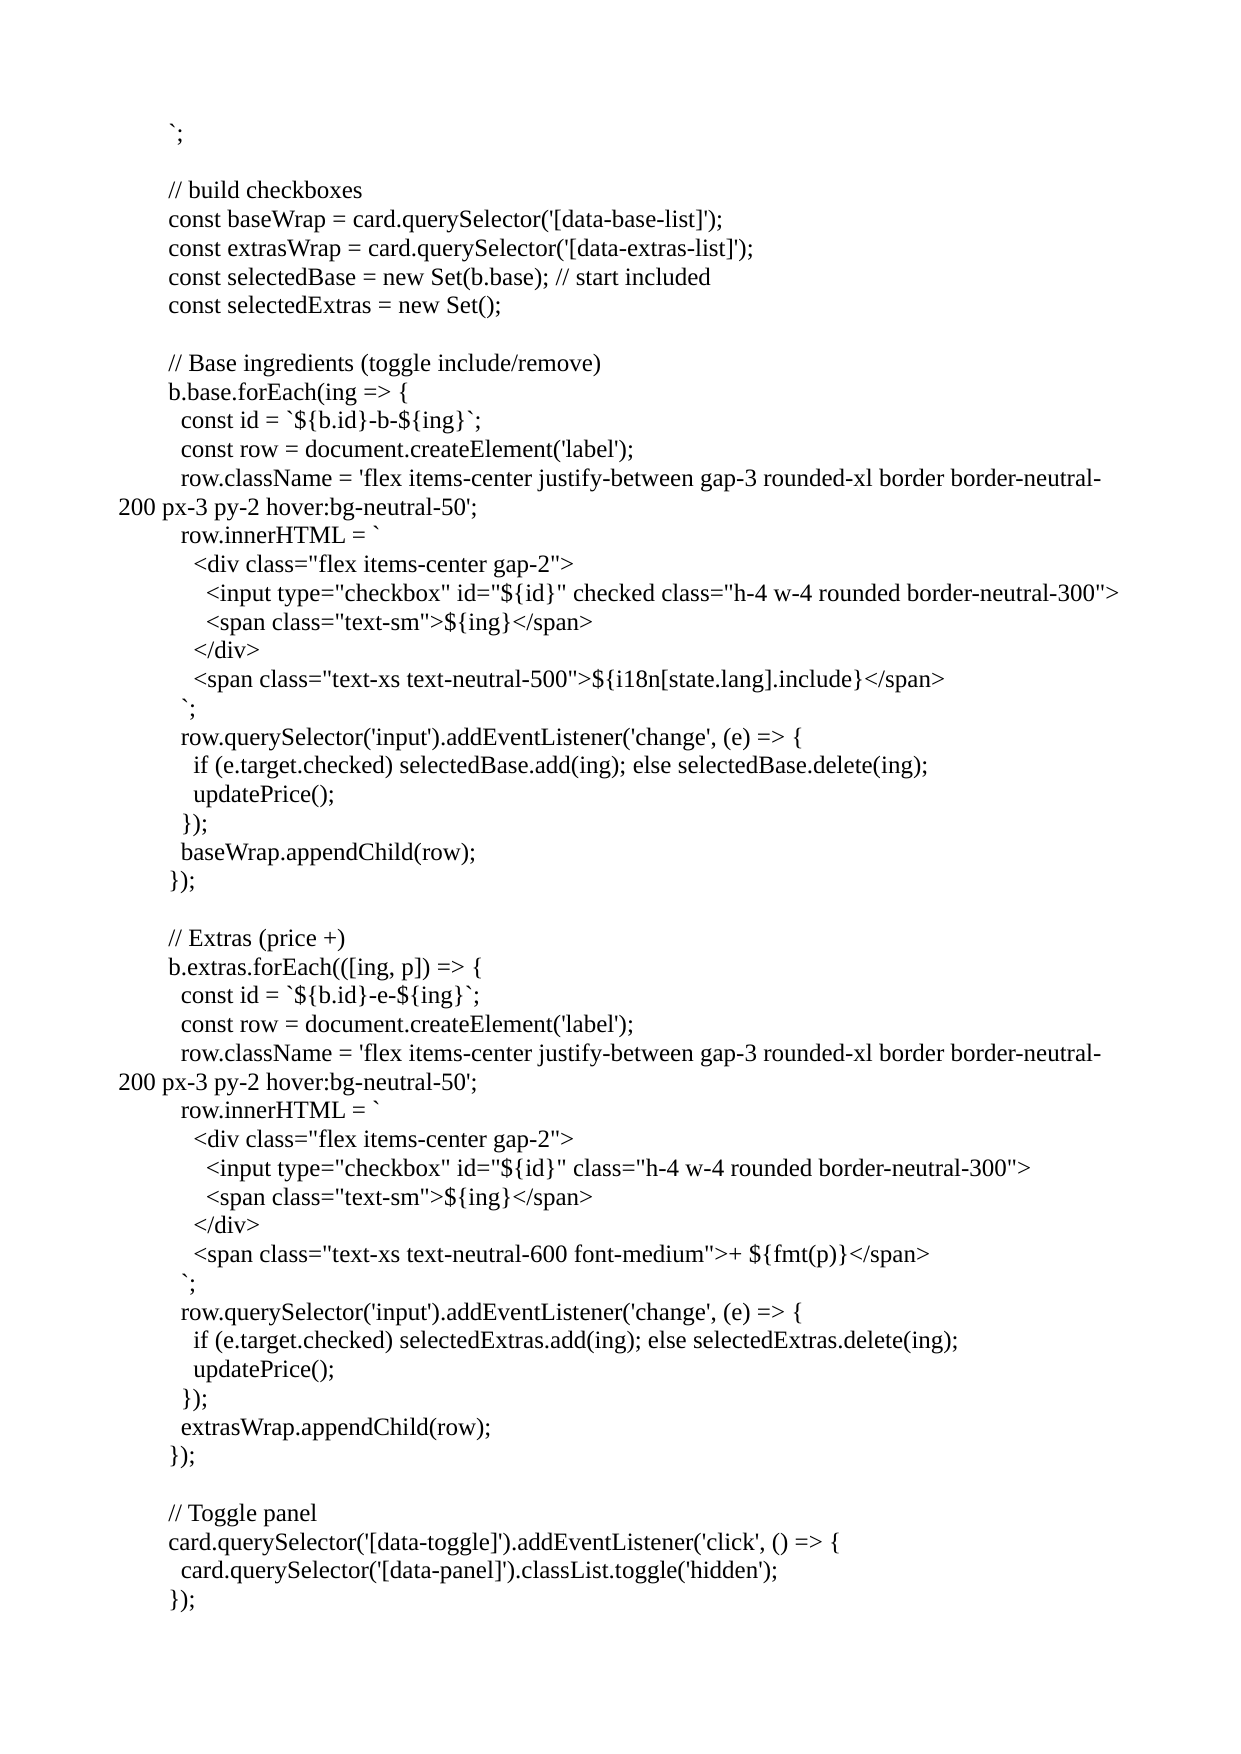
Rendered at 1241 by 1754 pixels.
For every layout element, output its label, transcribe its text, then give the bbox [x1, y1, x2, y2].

text row.querySelector('input').addEventListener('change', (e) => { [118, 722, 1122, 751]
text baseWrap.appendChild(row); [118, 837, 1122, 866]
text row.className = 'flex items-center justify-between gap-3 rounded-xl border border-neutral-200 px-3 py-2 hover:bg-neutral-50'; [118, 1038, 1122, 1096]
text const id = `${b.id}-b-${ing}`; [118, 406, 1122, 434]
text row.innerHTML = ` [118, 521, 1122, 549]
text <span class="text-sm">${ing}</span> [118, 607, 1122, 636]
text const row = document.createElement('label'); [118, 1009, 1122, 1038]
text // Base ingredients (toggle include/remove) [118, 348, 1122, 377]
text <input type="checkbox" id="${id}" class="h-4 w-4 rounded border-neutral-300"> [118, 1153, 1122, 1182]
text // Toggle panel [118, 1498, 1122, 1527]
text }); [118, 1383, 1122, 1412]
text `; [118, 1268, 1122, 1297]
text <span class="text-xs text-neutral-600 font-medium">+ ${fmt(p)}</span> [118, 1239, 1122, 1268]
text row.innerHTML = ` [118, 1096, 1122, 1124]
text const selectedBase = new Set(b.base); // start included [118, 262, 1122, 291]
text if (e.target.checked) selectedBase.add(ing); else selectedBase.delete(ing); [118, 751, 1122, 779]
text // Extras (price +) [118, 923, 1122, 952]
text const id = `${b.id}-e-${ing}`; [118, 981, 1122, 1009]
text // build checkboxes [118, 176, 1122, 204]
text }); [118, 1441, 1122, 1469]
text const baseWrap = card.querySelector('[data-base-list]'); [118, 204, 1122, 233]
text </div> [118, 1211, 1122, 1239]
text card.querySelector('[data-panel]').classList.toggle('hidden'); [118, 1556, 1122, 1584]
text <div class="flex items-center gap-2"> [118, 549, 1122, 578]
text </div> [118, 636, 1122, 664]
text const row = document.createElement('label'); [118, 434, 1122, 463]
text }); [118, 808, 1122, 837]
text b.base.forEach(ing => { [118, 377, 1122, 406]
text row.querySelector('input').addEventListener('change', (e) => { [118, 1297, 1122, 1326]
text if (e.target.checked) selectedExtras.add(ing); else selectedExtras.delete(ing); [118, 1326, 1122, 1354]
text row.className = 'flex items-center justify-between gap-3 rounded-xl border border-neutral-200 px-3 py-2 hover:bg-neutral-50'; [118, 463, 1122, 521]
text <div class="flex items-center gap-2"> [118, 1124, 1122, 1153]
text }); [118, 866, 1122, 894]
text `; [118, 693, 1122, 722]
text <span class="text-sm">${ing}</span> [118, 1182, 1122, 1211]
text }); [118, 1584, 1122, 1613]
text const extrasWrap = card.querySelector('[data-extras-list]'); [118, 233, 1122, 262]
text card.querySelector('[data-toggle]').addEventListener('click', () => { [118, 1527, 1122, 1556]
text extrasWrap.appendChild(row); [118, 1412, 1122, 1441]
text `; [118, 118, 1122, 147]
text updatePrice(); [118, 779, 1122, 808]
text b.extras.forEach(([ing, p]) => { [118, 952, 1122, 981]
text updatePrice(); [118, 1354, 1122, 1383]
text <input type="checkbox" id="${id}" checked class="h-4 w-4 rounded border-neutral-300"> [118, 578, 1122, 607]
text <span class="text-xs text-neutral-500">${i18n[state.lang].include}</span> [118, 664, 1122, 693]
text const selectedExtras = new Set(); [118, 291, 1122, 319]
